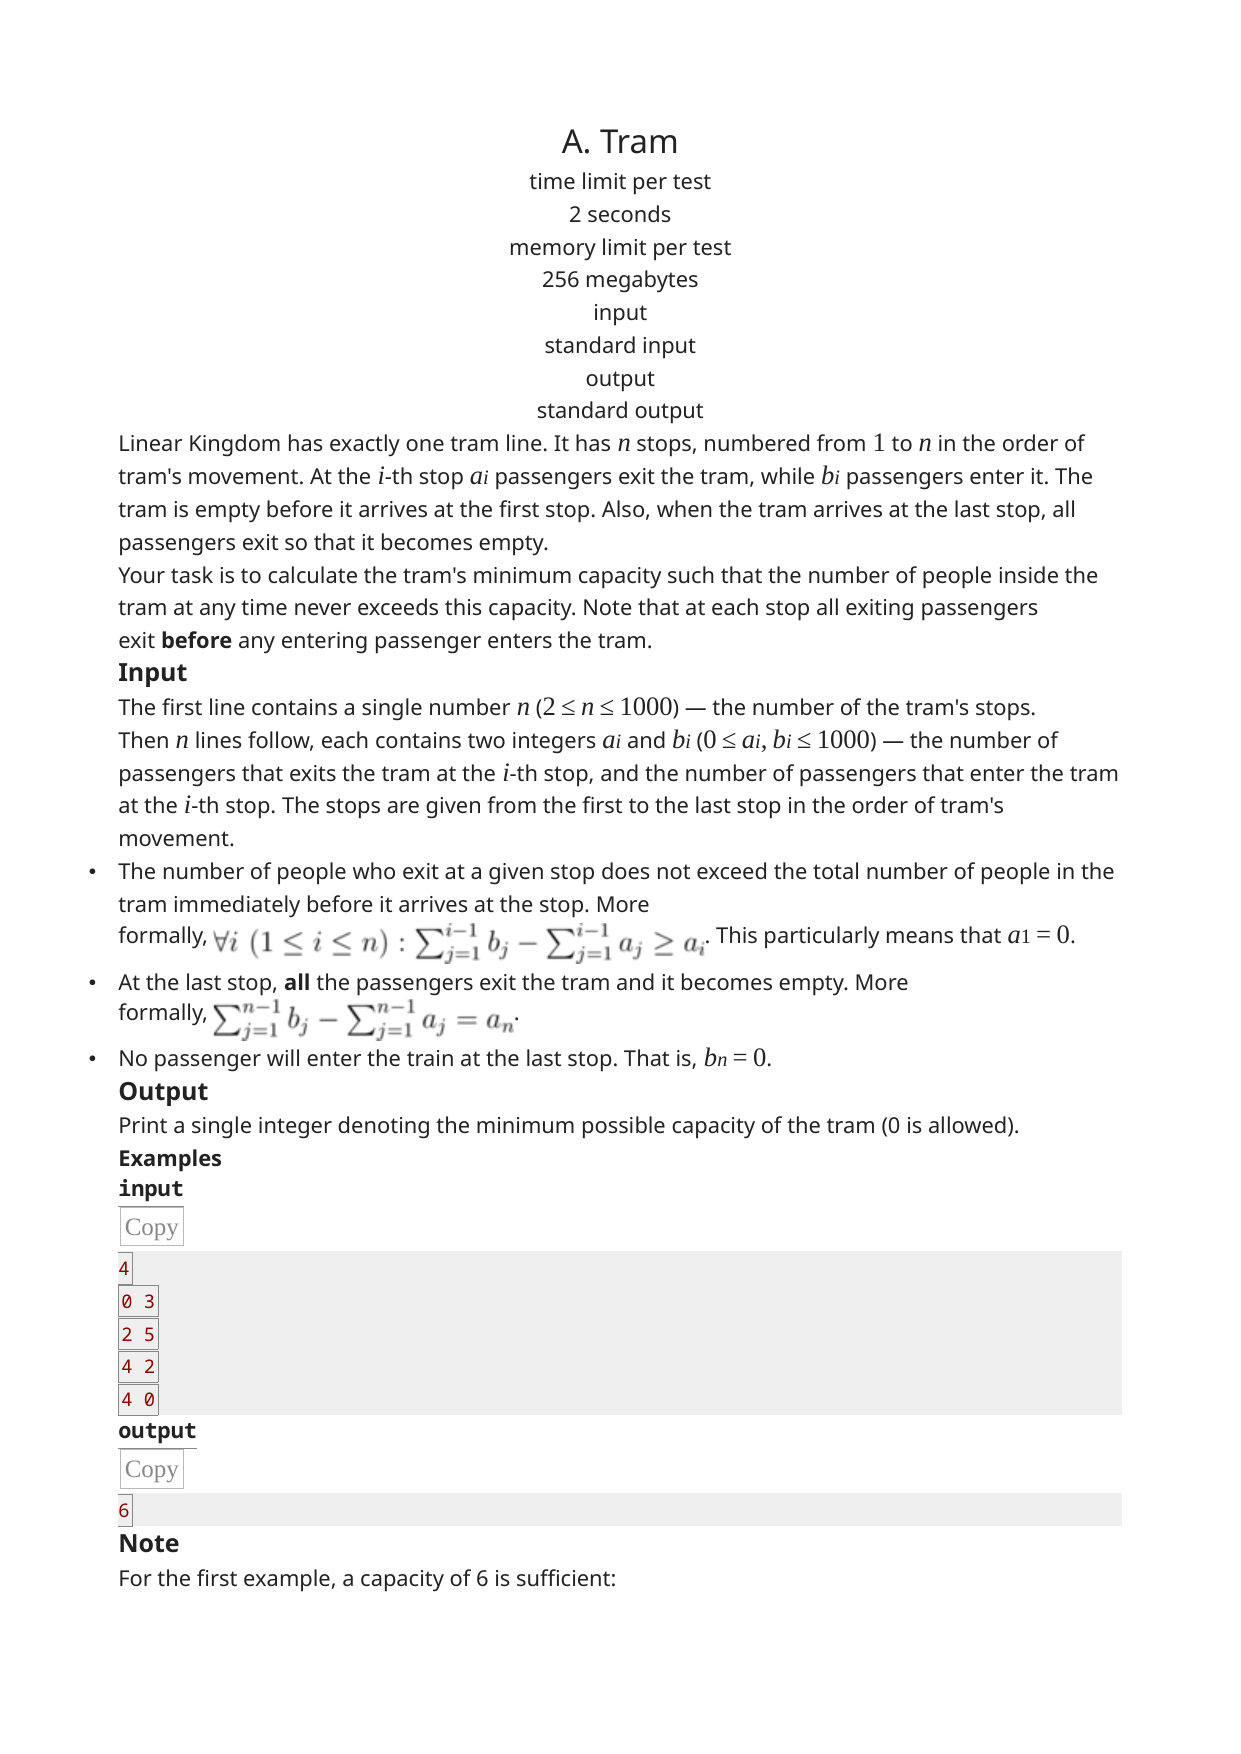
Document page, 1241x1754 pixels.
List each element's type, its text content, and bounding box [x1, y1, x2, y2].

text [184, 1449, 1121, 1488]
text A. Tram [118, 118, 1122, 163]
text Note [118, 1526, 1122, 1560]
text input [118, 1173, 1122, 1206]
text 4 0 [118, 1382, 1122, 1415]
text Then n lines follow, each contains two integers ai and bi (0 ≤ ai, bi ≤ 1000) — the number of passengers that exits the tram at the i-th stop, and the number of passengers that enter the tram at the i-th stop. The stops are given from the first to the last stop in the order of tram's movement. [118, 722, 1122, 853]
text For the first example, a capacity of 6 is sufficient: [118, 1560, 1122, 1593]
list No passenger will enter the train at the last stop. That is, bn = 0. [118, 1040, 1122, 1073]
text output [118, 360, 1122, 392]
text input [118, 294, 1122, 327]
text 0 3 [119, 1286, 158, 1316]
text Linear Kingdom has exactly one tram line. It has n stops, numbered from 1 to n in the order of tram's movement. At the i-th stop ai passengers exit the tram, while bi passengers enter it. The tram is empty before it arrives at the first stop. Also, when the tram arrives at the last stop, all passengers exit so that it becomes empty. [118, 425, 1122, 557]
text Print a single integer denoting the minimum possible capacity of the tram (0 is allowed). [118, 1107, 1122, 1140]
text Examples [118, 1140, 1122, 1173]
text 4 2 [118, 1349, 1122, 1382]
text 2 5 [119, 1319, 158, 1349]
text 4 [118, 1251, 1122, 1284]
text The first line contains a single number n (2 ≤ n ≤ 1000) — the number of the tram's stops. [118, 689, 1122, 722]
picture [213, 923, 705, 964]
text Copy [121, 1208, 183, 1245]
text 256 megabytes [118, 261, 1122, 294]
text Copy [121, 1450, 183, 1488]
text standard output [118, 392, 1122, 425]
text output [118, 1415, 1122, 1448]
text 6 [118, 1493, 1122, 1526]
picture [213, 999, 514, 1041]
text Input [118, 655, 1122, 689]
list The number of people who exit at a given stop does not exceed the total number of people in the tram immediately before it arrives at the stop. More formally, . This particularly means that a1 = 0. [118, 853, 1122, 964]
text time limit per test [118, 163, 1122, 196]
text Your task is to calculate the tram's minimum capacity such that the number of people inside the tram at any time never exceeds this capacity. Note that at each stop all exiting passengers exit before any entering passenger enters the tram. [118, 557, 1122, 655]
text [159, 1317, 1122, 1349]
text 0 3 [133, 1284, 1122, 1317]
text 2 seconds [118, 196, 1122, 228]
text [184, 1207, 1121, 1246]
list At the last stop, all the passengers exit the tram and it becomes empty. More formally, . [118, 964, 1122, 1040]
text standard input [118, 327, 1122, 360]
text memory limit per test [118, 228, 1122, 261]
text Output [118, 1073, 1122, 1107]
